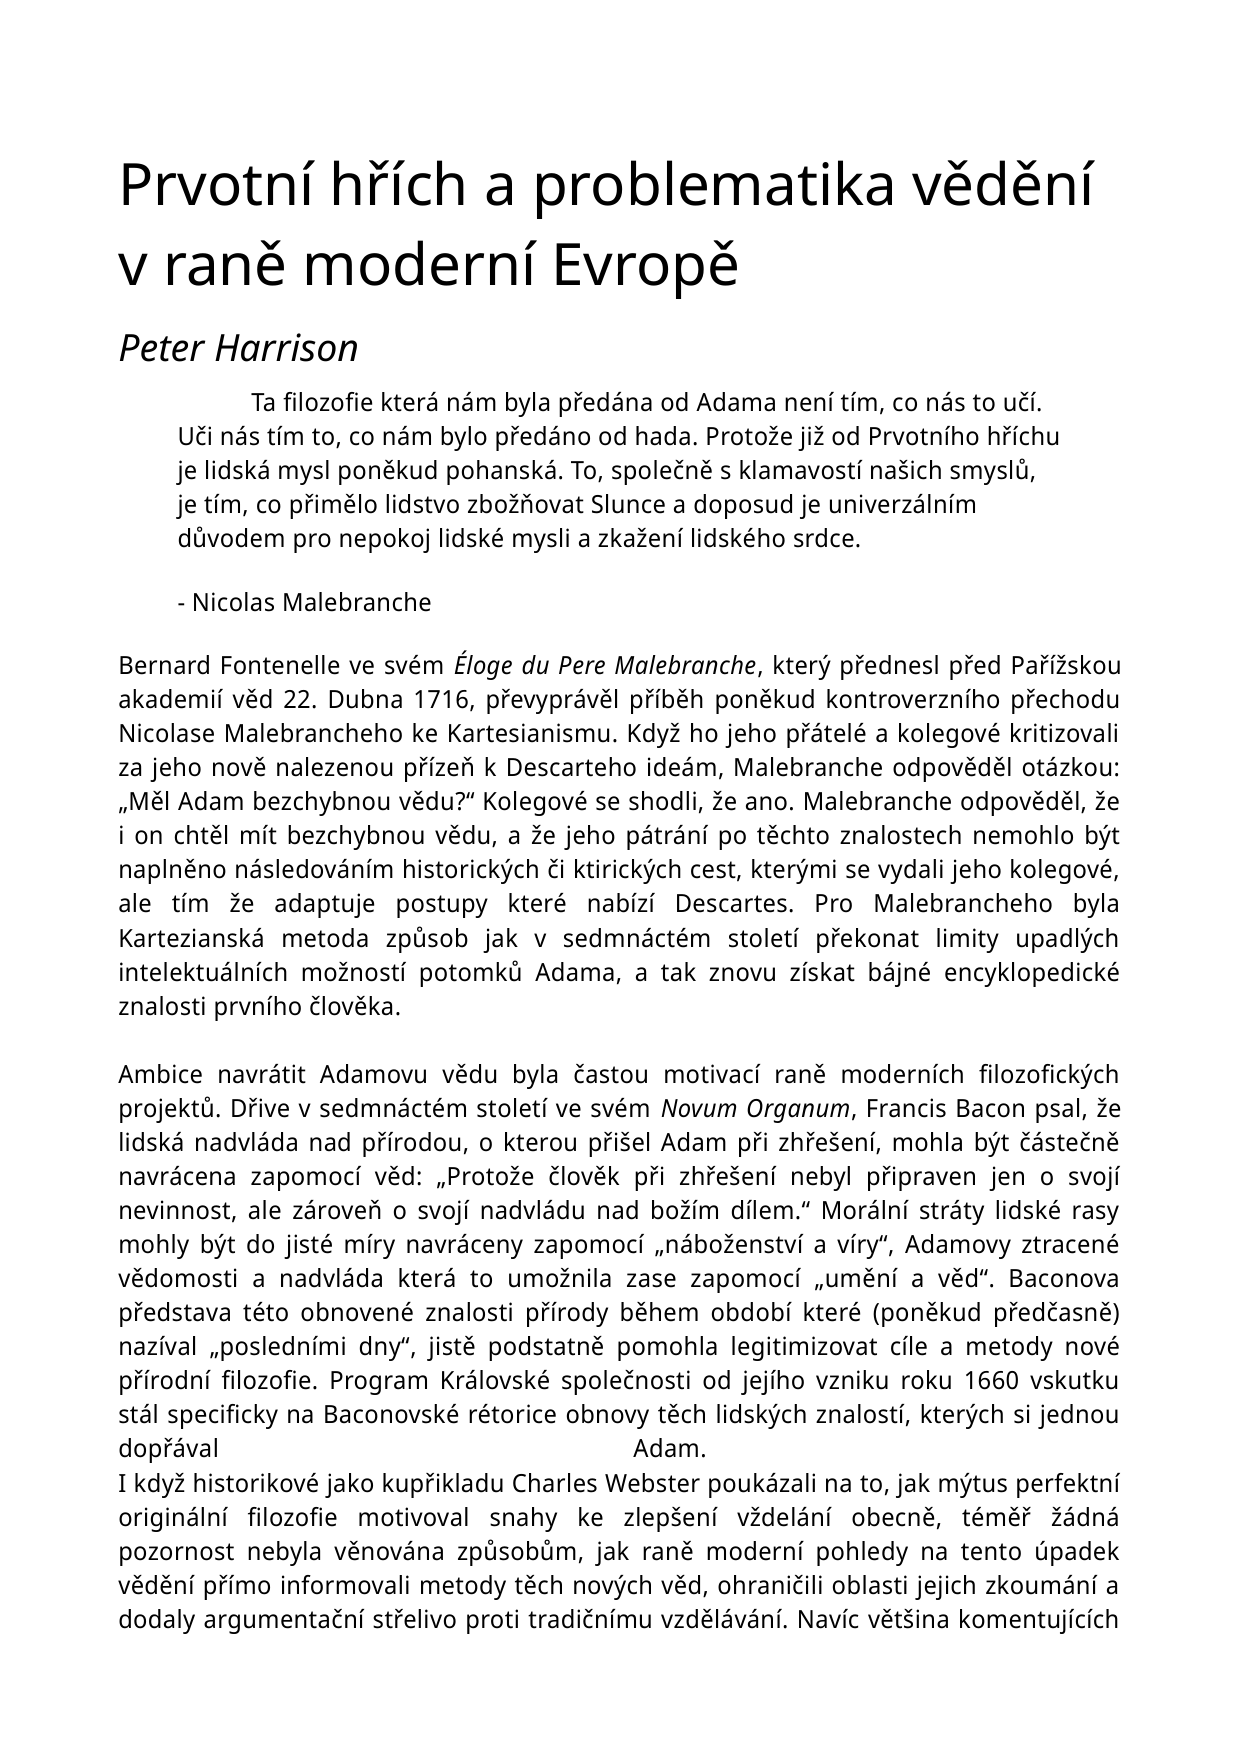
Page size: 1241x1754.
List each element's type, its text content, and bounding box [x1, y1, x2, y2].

subtitle Peter Harrison [118, 321, 1122, 372]
text Ambice navrátit Adamovu vědu byla častou motivací raně moderních filozofických projektů. Dřive v sedmnáctém století ve svém Novum Organum, Francis Bacon psal, že lidská nadvláda nad přírodou, o kterou přišel Adam při zhřešení, mohla být částečně navrácena zapomocí věd: „Protože člověk při zhřešení nebyl připraven jen o svojí nevinnost, ale zároveň o svojí nadvládu nad božím dílem.“ Morální stráty lidské rasy mohly být do jisté míry navráceny zapomocí „náboženství a víry“, Adamovy ztracené vědomosti a nadvláda která to umožnila zase zapomocí „umění a věd“. Baconova představa této obnovené znalosti přírody během období které (poněkud předčasně) nazíval „posledními dny“, jistě podstatně pomohla legitimizovat cíle a metody nové přírodní filozofie. Program Královské společnosti od jejího vzniku roku 1660 vskutku stál specificky na Baconovské rétorice obnovy těch lidských znalostí, kterých si jednou dopřával Adam. I když historikové jako kupřikladu Charles Webster poukázali na to, jak mýtus perfektní originální filozofie motivoval snahy ke zlepšení vždelání obecně, téměř žádná pozornost nebyla věnována způsobům, jak raně moderní pohledy na tento úpadek vědění přímo informovali metody těch nových věd, ohraničili oblasti jejich zkoumání a dodaly argumentační střelivo proti tradičnímu vzdělávání. Navíc většina komentujících [118, 1056, 1122, 1636]
text Ta filozofie která nám byla předána od Adama není tím, co nás to učí. Uči nás tím to, co nám bylo předáno od hada. Protože již od Prvotního hříchu je lidská mysl poněkud pohanská. To, společně s klamavostí našich smyslů, je tím, co přimělo lidstvo zbožňovat Slunce a doposud je univerzálním důvodem pro nepokoj lidské mysli a zkažení lidského srdce. [177, 384, 1063, 555]
title Prvotní hřích a problematika vědění v raně moderní Evropě [118, 143, 1122, 302]
text Bernard Fontenelle ve svém Éloge du Pere Malebranche, který přednesl před Pařížskou akademií věd 22. Dubna 1716, převyprávěl příběh poněkud kontroverzního přechodu Nicolase Malebrancheho ke Kartesianismu. Když ho jeho přátelé a kolegové kritizovali za jeho nově nalezenou přízeň k Descarteho ideám, Malebranche odpověděl otázkou: „Měl Adam bezchybnou vědu?“ Kolegové se shodli, že ano. Malebranche odpověděl, že i on chtěl mít bezchybnou vědu, a že jeho pátrání po těchto znalostech nemohlo být naplněno následováním historických či ktirických cest, kterými se vydali jeho kolegové, ale tím že adaptuje postupy které nabízí Descartes. Pro Malebrancheho byla Kartezianská metoda způsob jak v sedmnáctém století překonat limity upadlých intelektuálních možností potomků Adama, a tak znovu získat bájné encyklopedické znalosti prvního člověka. [118, 648, 1122, 1022]
text - Nicolas Malebranche [177, 584, 1063, 618]
